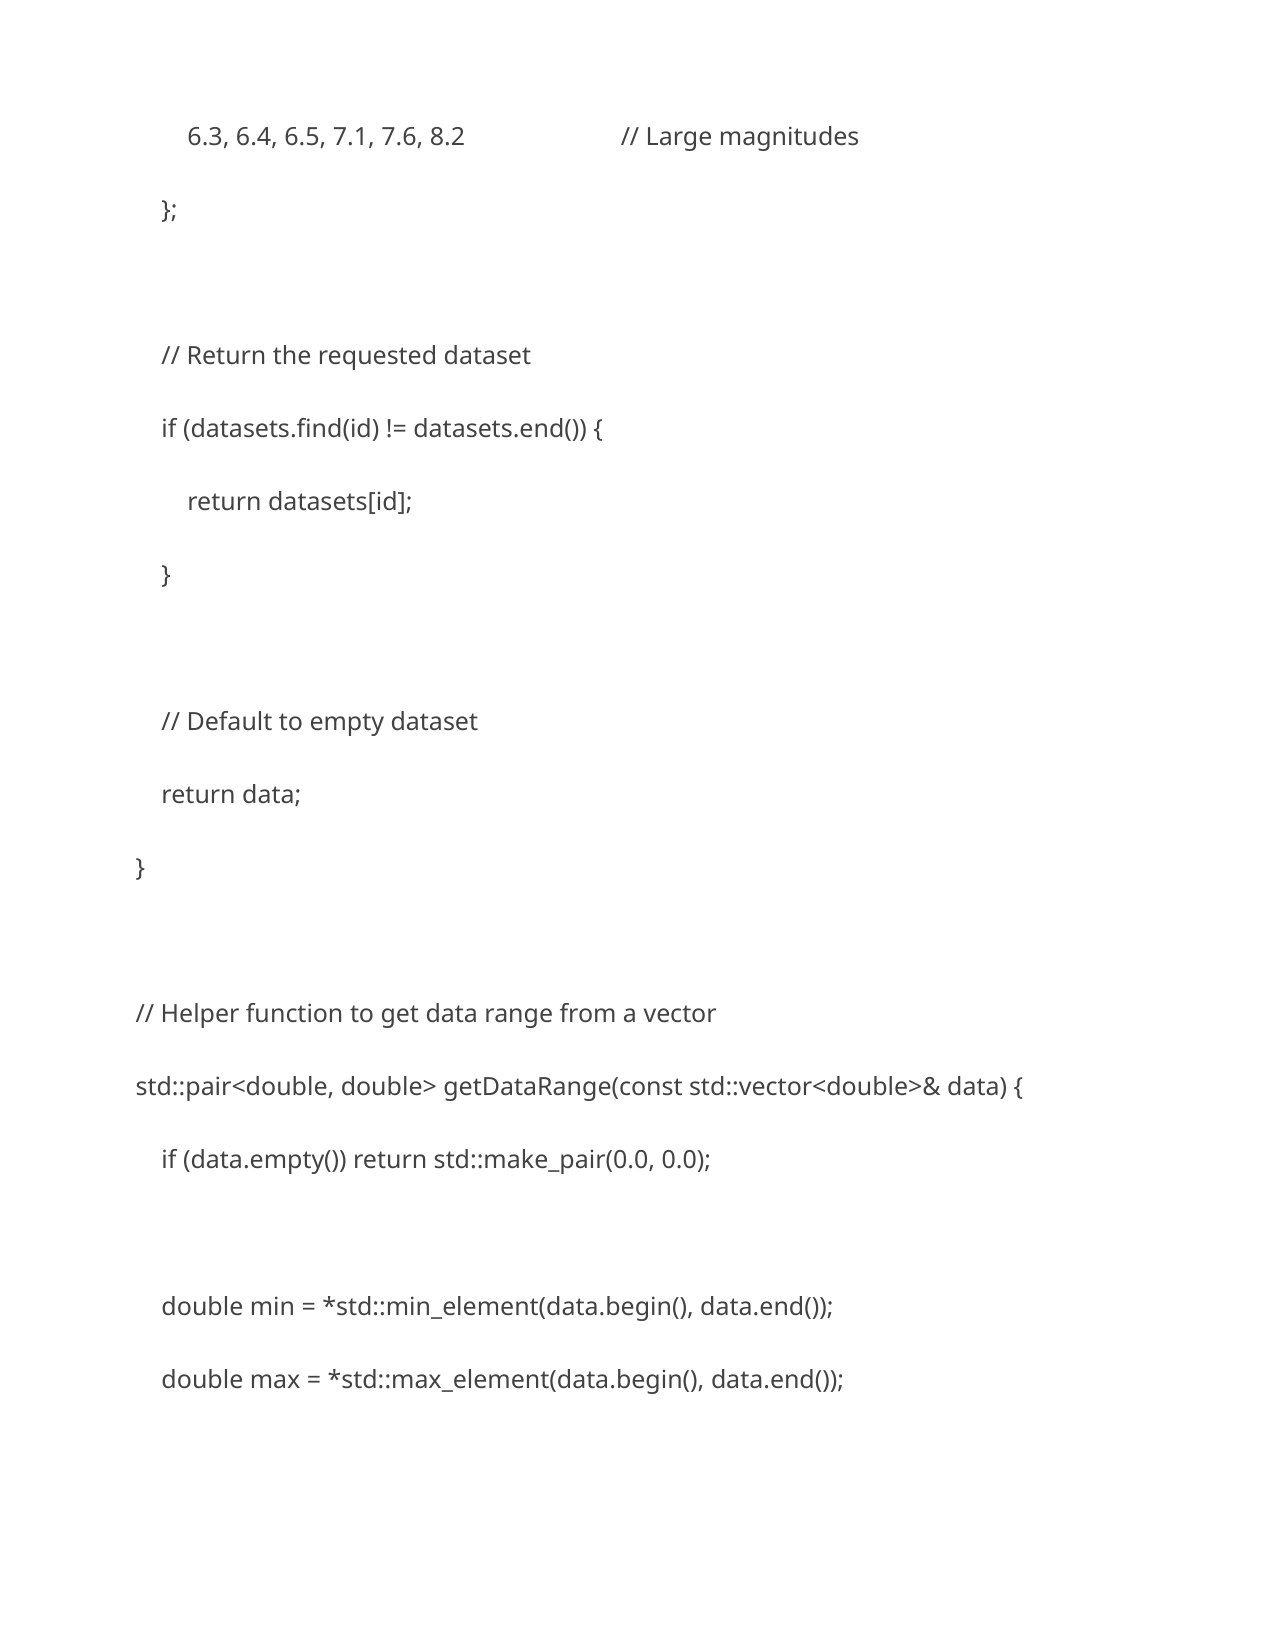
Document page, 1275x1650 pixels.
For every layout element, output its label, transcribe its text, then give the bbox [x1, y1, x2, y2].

text std::pair<double, double> getDataRange(const std::vector<double>& data) { [135, 1069, 1157, 1103]
text 6.3, 6.4, 6.5, 7.1, 7.6, 8.2 // Large magnitudes [135, 118, 1157, 152]
text return datasets[id]; [135, 484, 1157, 518]
text // Return the requested dataset [135, 337, 1157, 372]
text // Helper function to get data range from a vector [135, 996, 1157, 1030]
text } [135, 849, 1157, 883]
text double min = *std::min_element(data.begin(), data.end()); [135, 1288, 1157, 1322]
text double max = *std::max_element(data.begin(), data.end()); [135, 1361, 1157, 1395]
text } [135, 557, 1157, 591]
text // Default to empty dataset [135, 703, 1157, 737]
text }; [135, 191, 1157, 225]
text if (datasets.find(id) != datasets.end()) { [135, 411, 1157, 445]
text return data; [135, 776, 1157, 810]
text if (data.empty()) return std::make_pair(0.0, 0.0); [135, 1142, 1157, 1176]
